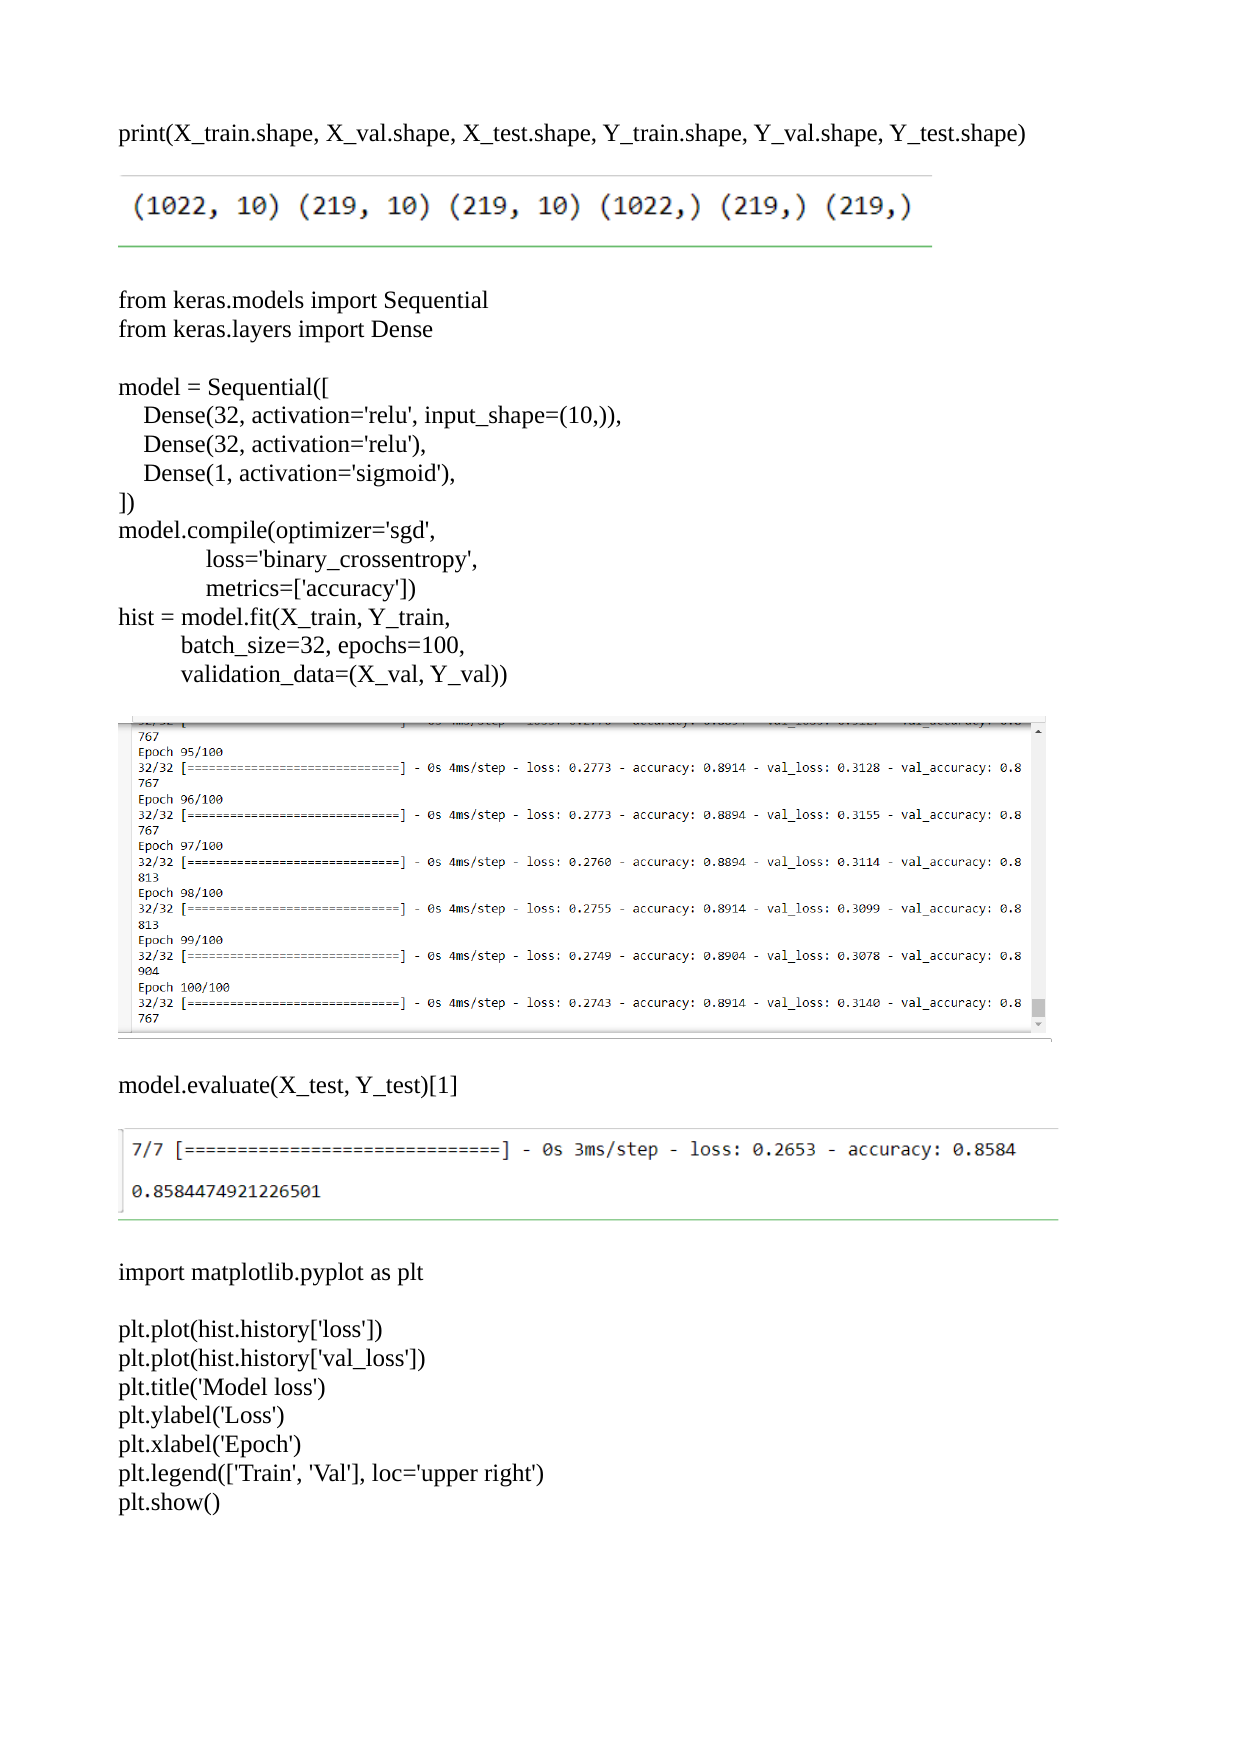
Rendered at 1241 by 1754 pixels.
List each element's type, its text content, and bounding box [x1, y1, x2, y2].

text import matplotlib.pyplot as plt [118, 1257, 1122, 1286]
text ]) [118, 487, 1122, 516]
text plt.xlabel('Epoch') [118, 1429, 1122, 1458]
text batch_size=32, epochs=100, [118, 631, 1122, 659]
text plt.legend(['Train', 'Val'], loc='upper right') [118, 1458, 1122, 1487]
text model.evaluate(X_test, Y_test)[1] [118, 1071, 1122, 1099]
picture [118, 175, 933, 257]
picture [118, 716, 1059, 1042]
picture [118, 1128, 1059, 1227]
text plt.plot(hist.history['loss']) [118, 1314, 1122, 1343]
text Dense(1, activation='sigmoid'), [118, 458, 1122, 487]
text from keras.layers import Dense [118, 314, 1122, 343]
text plt.plot(hist.history['val_loss']) [118, 1343, 1122, 1372]
text print(X_train.shape, X_val.shape, X_test.shape, Y_train.shape, Y_val.shape, Y_test.shape) [118, 118, 1122, 147]
text loss='binary_crossentropy', [118, 544, 1122, 573]
text model = Sequential([ [118, 372, 1122, 401]
text hist = model.fit(X_train, Y_train, [118, 602, 1122, 631]
text metrics=['accuracy']) [118, 573, 1122, 602]
text from keras.models import Sequential [118, 286, 1122, 314]
text validation_data=(X_val, Y_val)) [118, 659, 1122, 688]
text Dense(32, activation='relu'), [118, 429, 1122, 458]
text plt.ylabel('Loss') [118, 1401, 1122, 1429]
text model.compile(optimizer='sgd', [118, 516, 1122, 544]
text plt.title('Model loss') [118, 1372, 1122, 1401]
text Dense(32, activation='relu', input_shape=(10,)), [118, 401, 1122, 429]
text plt.show() [118, 1487, 1122, 1516]
